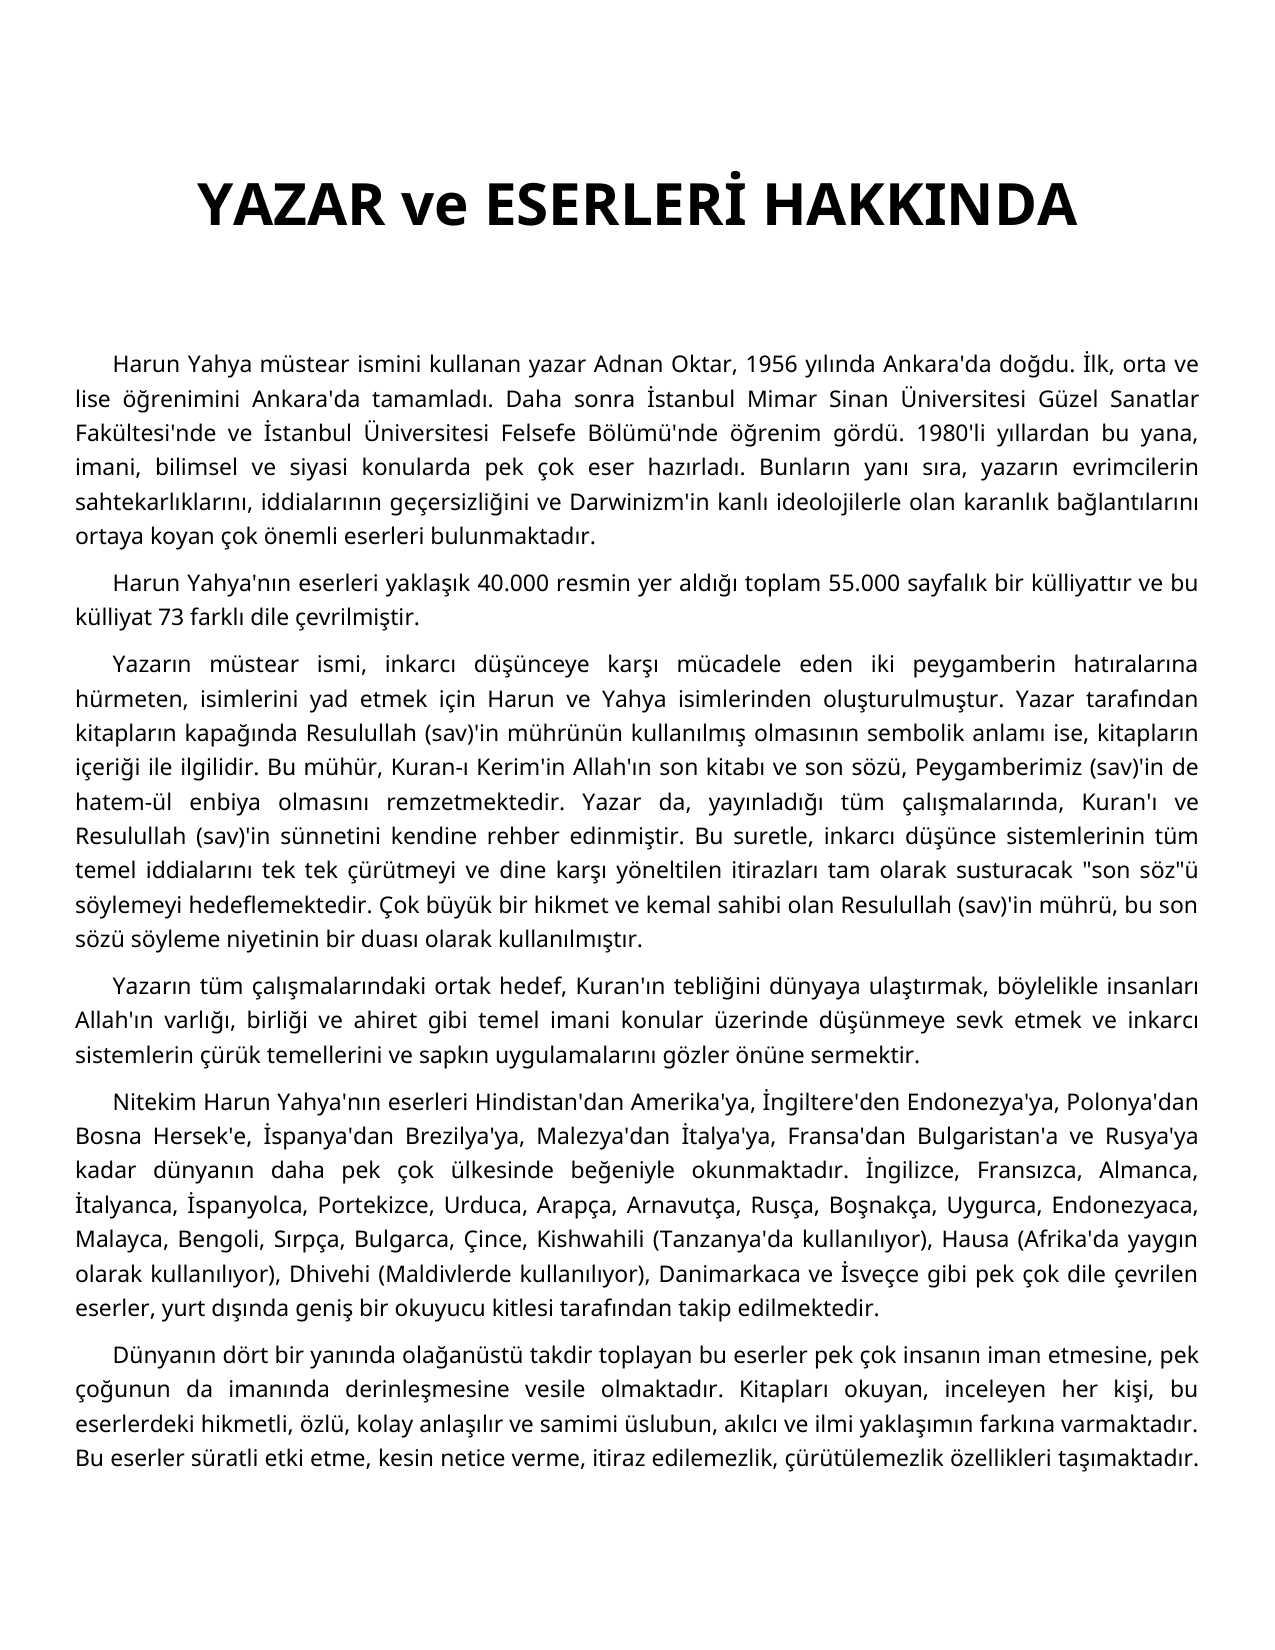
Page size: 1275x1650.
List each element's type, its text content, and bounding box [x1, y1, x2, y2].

text Harun Yahya müstear ismini kullanan yazar Adnan Oktar, 1956 yılında Ankara'da doğdu. İlk, orta ve lise öğrenimini Ankara'da tamamladı. Daha sonra İstanbul Mimar Sinan Üniversitesi Güzel Sanatlar Fakültesi'nde ve İstanbul Üniversitesi Felsefe Bölümü'nde öğrenim gördü. 1980'li yıllardan bu yana, imani, bilimsel ve siyasi konularda pek çok eser hazırladı. Bunların yanı sıra, yazarın evrimcilerin sahtekarlıklarını, iddialarının geçersizliğini ve Darwinizm'in kanlı ideolojilerle olan karanlık bağlantılarını ortaya koyan çok önemli eserleri bulunmaktadır. [75, 348, 1200, 551]
text Yazarın tüm çalışmalarındaki ortak hedef, Kuran'ın tebliğini dünyaya ulaştırmak, böylelikle insanları Allah'ın varlığı, birliği ve ahiret gibi temel imani konular üzerinde düşünmeye sevk etmek ve inkarcı sistemlerin çürük temellerini ve sapkın uygulamalarını gözler önüne sermektir. [75, 970, 1200, 1070]
text Dünyanın dört bir yanında olağanüstü takdir toplayan bu eserler pek çok insanın iman etmesine, pek çoğunun da imanında derinleşmesine vesile olmaktadır. Kitapları okuyan, inceleyen her kişi, bu eserlerdeki hikmetli, özlü, kolay anlaşılır ve samimi üslubun, akılcı ve ilmi yaklaşımın farkına varmaktadır. Bu eserler süratli etki etme, kesin netice verme, itiraz edilemezlik, çürütülemezlik özellikleri taşımaktadır. [75, 1339, 1200, 1473]
text Nitekim Harun Yahya'nın eserleri Hindistan'dan Amerika'ya, İngiltere'den Endonezya'ya, Polonya'dan Bosna Hersek'e, İspanya'dan Brezilya'ya, Malezya'dan İtalya'ya, Fransa'dan Bulgaristan'a ve Rusya'ya kadar dünyanın daha pek çok ülkesinde beğeniyle okunmaktadır. İngilizce, Fransızca, Almanca, İtalyanca, İspanyolca, Portekizce, Urduca, Arapça, Arnavutça, Rusça, Boşnakça, Uygurca, Endonezyaca, Malayca, Bengoli, Sırpça, Bulgarca, Çince, Kishwahili (Tanzanya'da kullanılıyor), Hausa (Afrika'da yaygın olarak kullanılıyor), Dhivehi (Maldivlerde kullanılıyor), Danimarkaca ve İsveçce gibi pek çok dile çevrilen eserler, yurt dışında geniş bir okuyucu kitlesi tarafından takip edilmektedir. [75, 1086, 1200, 1323]
text Harun Yahya'nın eserleri yaklaşık 40.000 resmin yer aldığı toplam 55.000 sayfalık bir külliyattır ve bu külliyat 73 farklı dile çevrilmiştir. [75, 567, 1200, 633]
text Yazarın müstear ismi, inkarcı düşünceye karşı mücadele eden iki peygamberin hatıralarına hürmeten, isimlerini yad etmek için Harun ve Yahya isimlerinden oluşturulmuştur. Yazar tarafından kitapların kapağında Resulullah (sav)'in mührünün kullanılmış olmasının sembolik anlamı ise, kitapların içeriği ile ilgilidir. Bu mühür, Kuran-ı Kerim'in Allah'ın son kitabı ve son sözü, Peygamberimiz (sav)'in de hatem-ül enbiya olmasını remzetmektedir. Yazar da, yayınladığı tüm çalışmalarında, Kuran'ı ve Resulullah (sav)'in sünnetini kendine rehber edinmiştir. Bu suretle, inkarcı düşünce sistemlerinin tüm temel iddialarını tek tek çürütmeyi ve dine karşı yöneltilen itirazları tam olarak susturacak "son söz"ü söylemeyi hedeflemektedir. Çok büyük bir hikmet ve kemal sahibi olan Resulullah (sav)'in mührü, bu son sözü söyleme niyetinin bir duası olarak kullanılmıştır. [75, 648, 1200, 954]
subtitle YAZAR ve ESERLERİ HAKKINDA [75, 162, 1200, 242]
